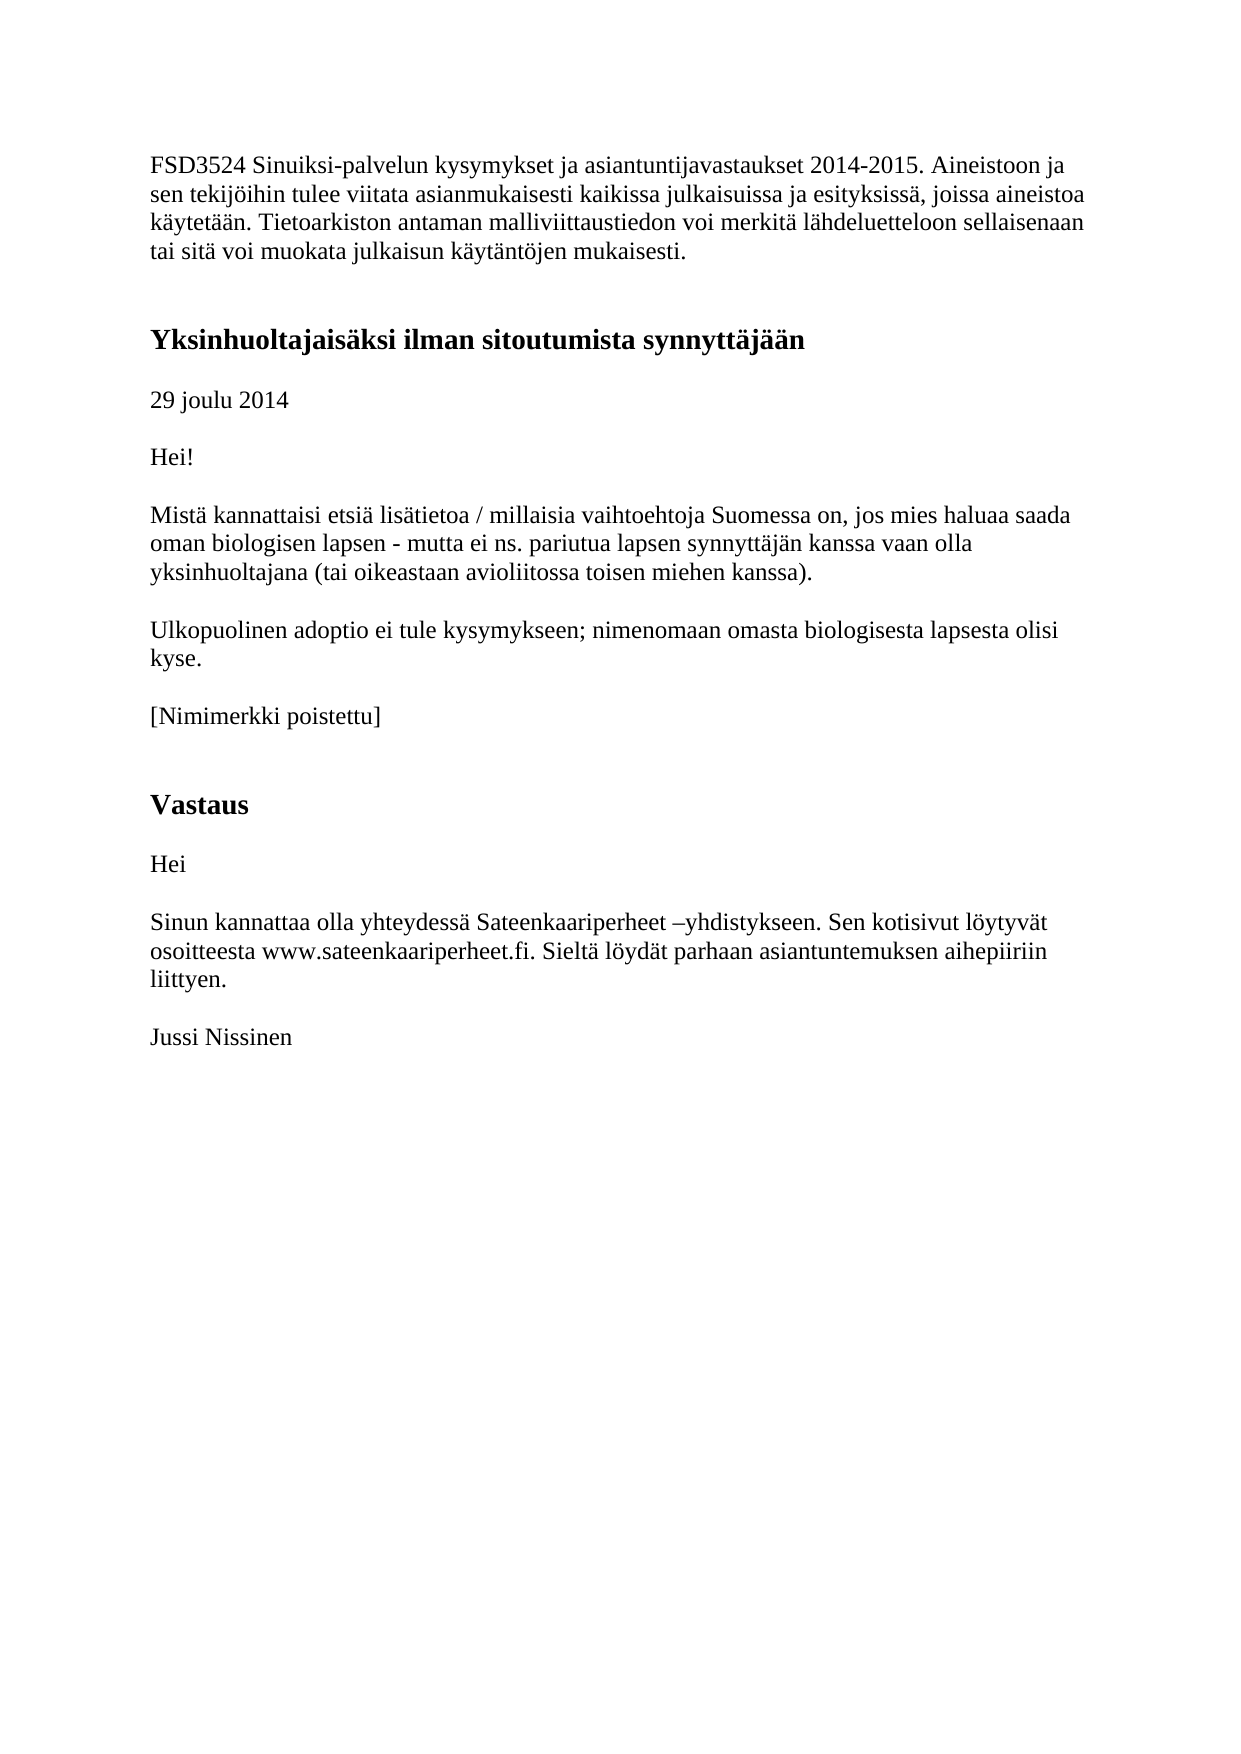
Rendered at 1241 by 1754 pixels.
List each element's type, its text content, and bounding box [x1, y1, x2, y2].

text Vastaus [150, 787, 1090, 821]
text FSD3524 Sinuiksi-palvelun kysymykset ja asiantuntijavastaukset 2014-2015. Aineistoon ja sen tekijöihin tulee viitata asianmukaisesti kaikissa julkaisuissa ja esityksissä, joissa aineistoa käytetään. Tietoarkiston antaman malliviittaustiedon voi merkitä lähdeluetteloon sellaisenaan tai sitä voi muokata julkaisun käytäntöjen mukaisesti. [150, 150, 1090, 265]
text Hei! Mistä kannattaisi etsiä lisätietoa / millaisia vaihtoehtoja Suomessa on, jos mies haluaa saada oman biologisen lapsen - mutta ei ns. pariutua lapsen synnyttäjän kanssa vaan olla yksinhuoltajana (tai oikeastaan avioliitossa toisen miehen kanssa). Ulkopuolinen adoptio ei tule kysymykseen; nimenomaan omasta biologisesta lapsesta olisi kyse. [150, 442, 1090, 672]
text Hei Sinun kannattaa olla yhteydessä Sateenkaariperheet –yhdistykseen. Sen kotisivut löytyvät osoitteesta www.sateenkaariperheet.fi. Sieltä löydät parhaan asiantuntemuksen aihepiiriin liittyen. Jussi Nissinen [150, 849, 1090, 1051]
text 29 joulu 2014 [150, 385, 1090, 413]
text [Nimimerkki poistettu] [150, 701, 1090, 730]
text Yksinhuoltajaisäksi ilman sitoutumista synnyttäjään [150, 322, 1090, 356]
